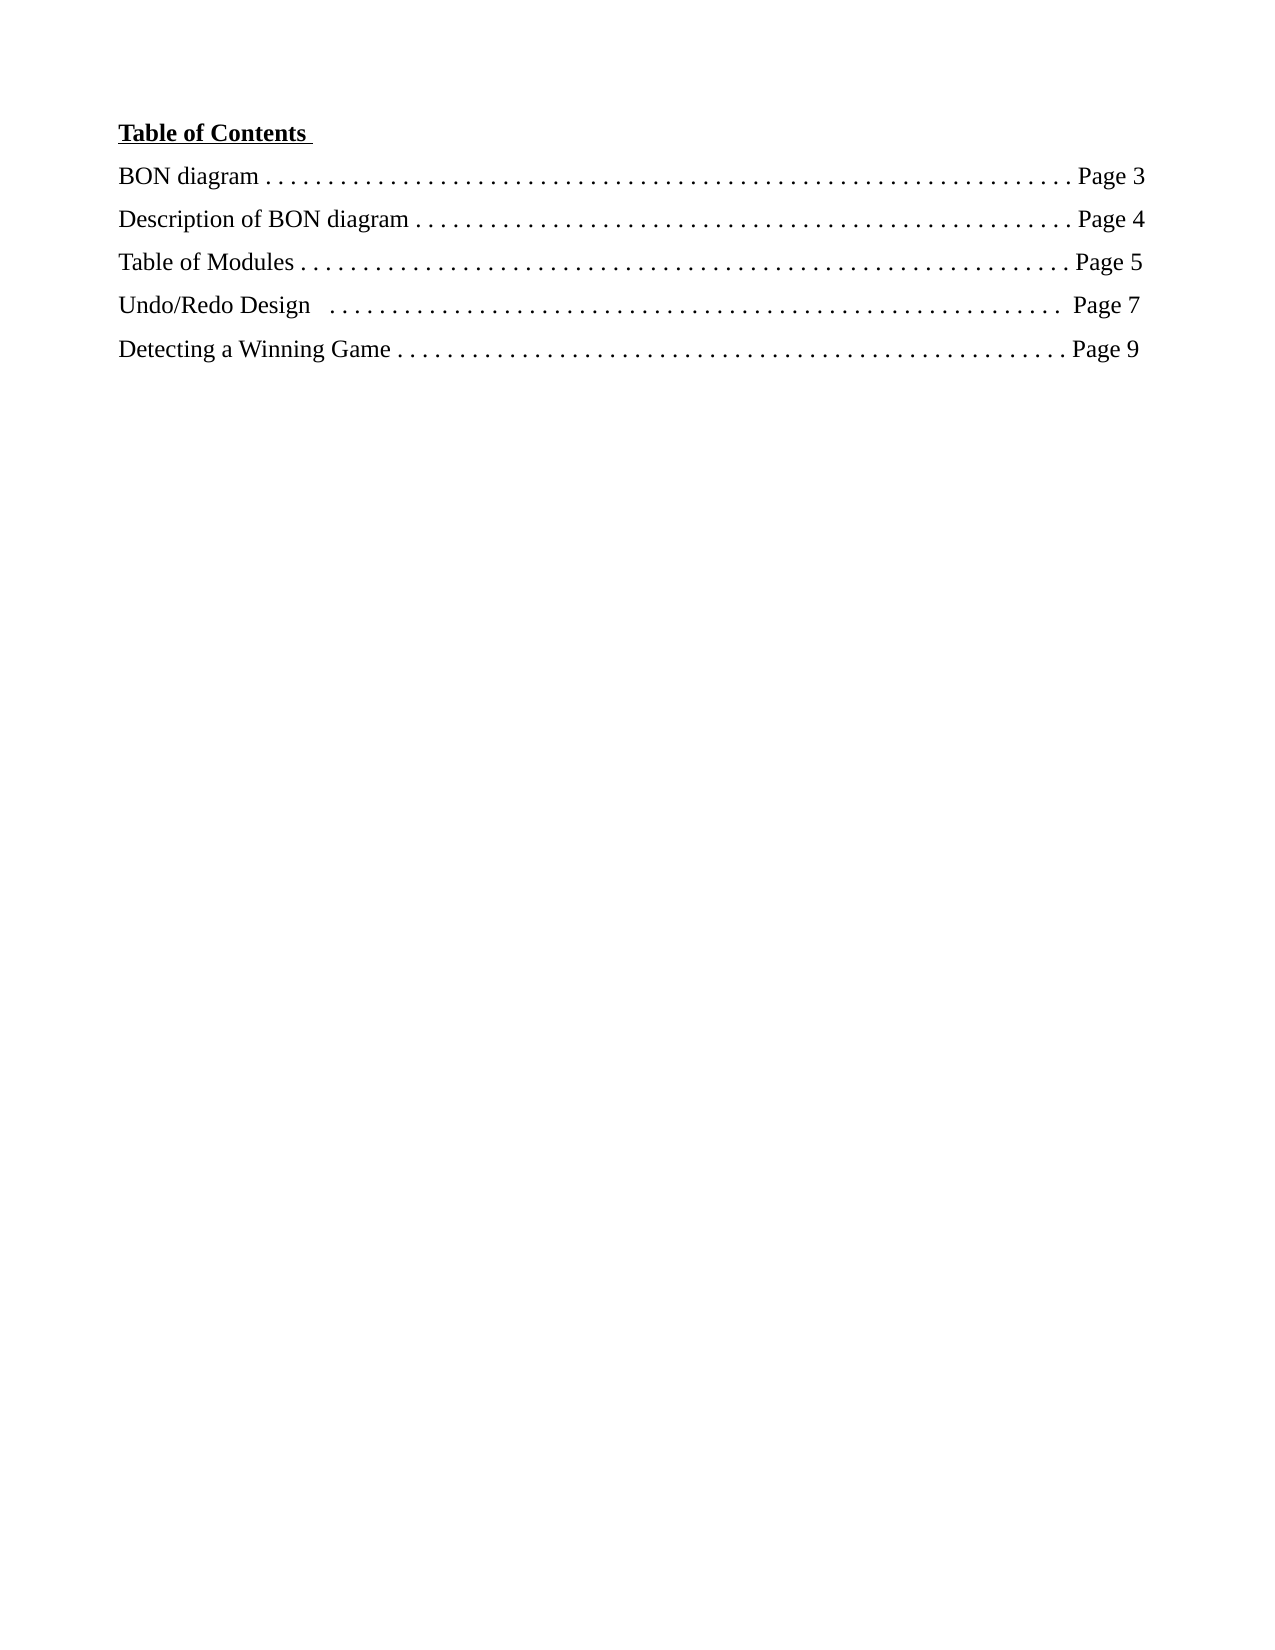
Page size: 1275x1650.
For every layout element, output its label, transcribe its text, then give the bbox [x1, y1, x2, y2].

text Table of Contents [118, 118, 1157, 147]
text Description of BON diagram . . . . . . . . . . . . . . . . . . . . . . . . . . . . . . . . . . . . . . . . . . . . . . . . . . . . . Page 4 [118, 204, 1157, 233]
text BON diagram . . . . . . . . . . . . . . . . . . . . . . . . . . . . . . . . . . . . . . . . . . . . . . . . . . . . . . . . . . . . . . . . . Page 3 [118, 161, 1157, 190]
text Detecting a Winning Game . . . . . . . . . . . . . . . . . . . . . . . . . . . . . . . . . . . . . . . . . . . . . . . . . . . . . . Page 9 [118, 334, 1157, 362]
text Table of Modules . . . . . . . . . . . . . . . . . . . . . . . . . . . . . . . . . . . . . . . . . . . . . . . . . . . . . . . . . . . . . . Page 5 [118, 247, 1157, 276]
text Undo/Redo Design . . . . . . . . . . . . . . . . . . . . . . . . . . . . . . . . . . . . . . . . . . . . . . . . . . . . . . . . . . . Page 7 [118, 291, 1157, 319]
